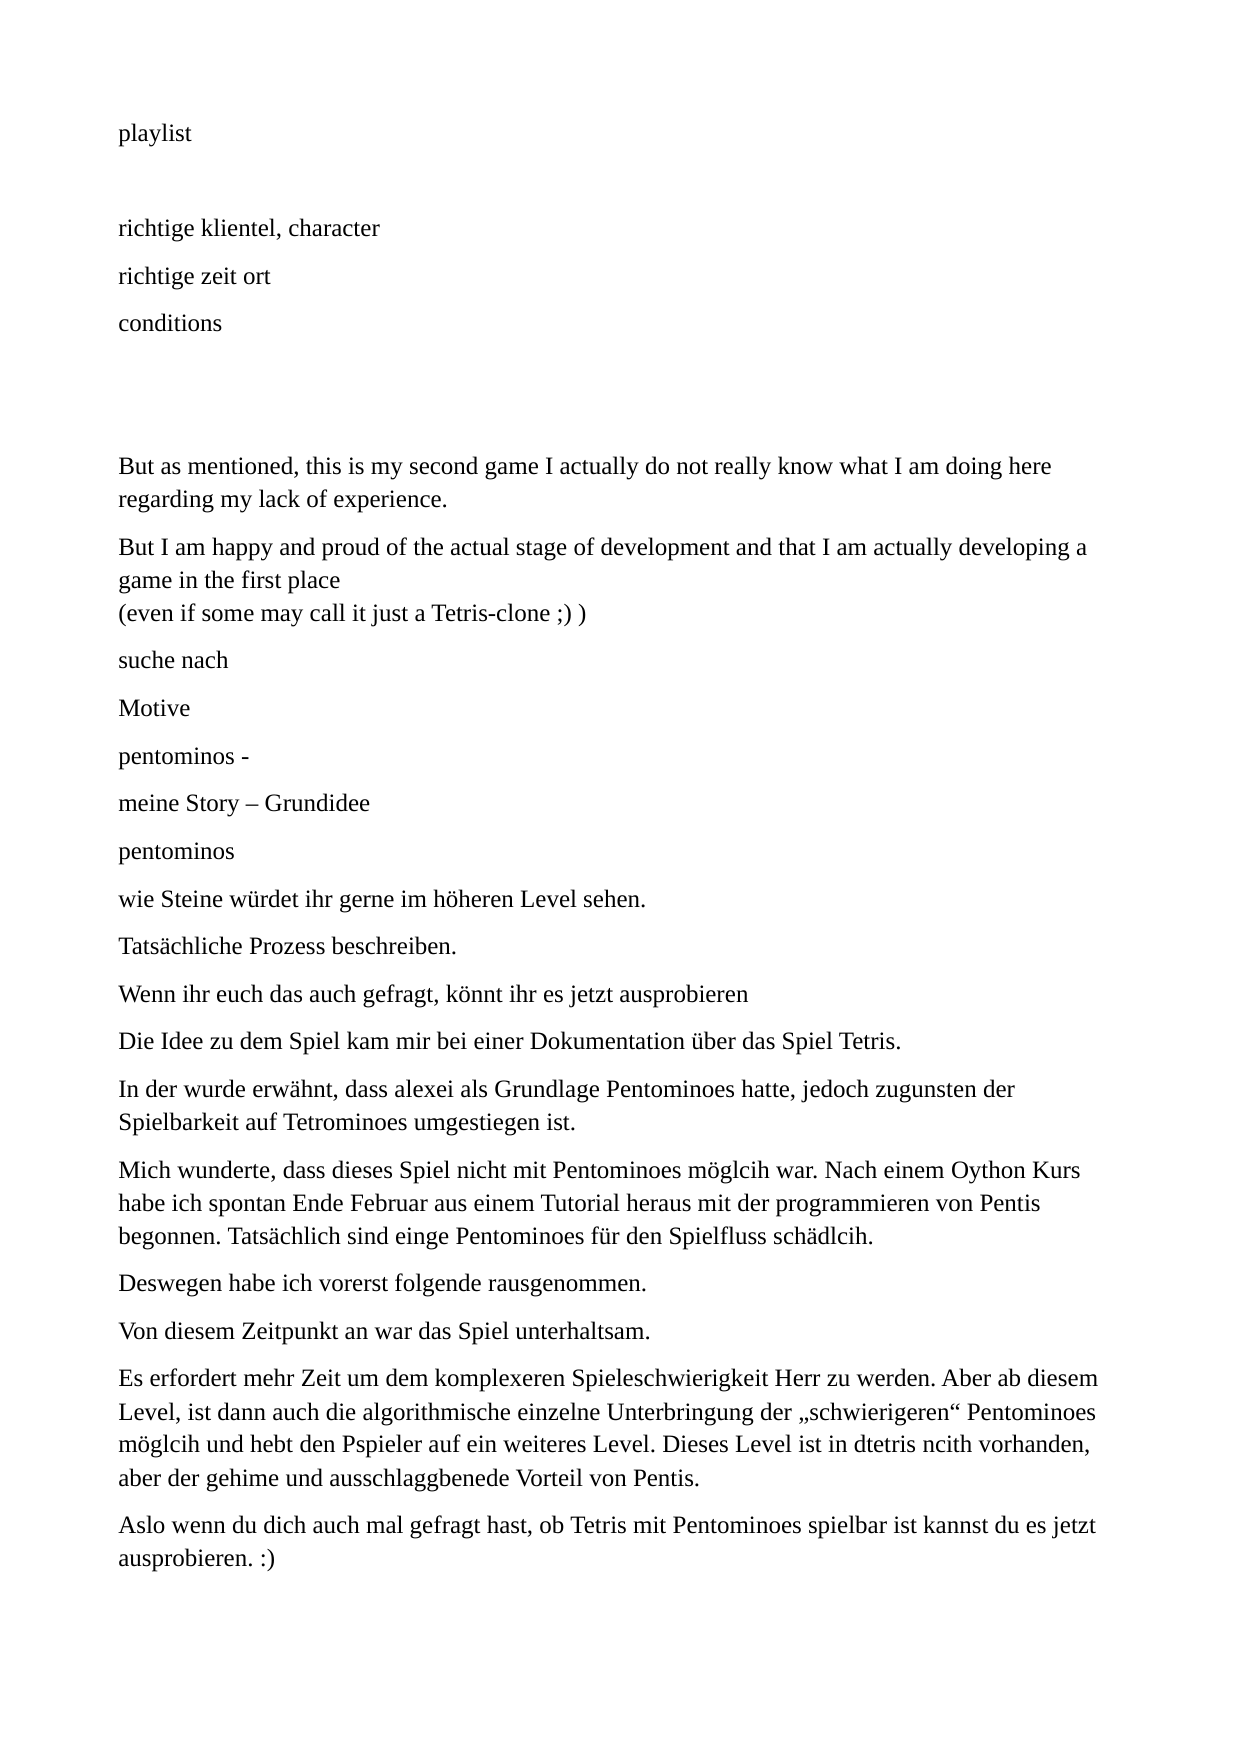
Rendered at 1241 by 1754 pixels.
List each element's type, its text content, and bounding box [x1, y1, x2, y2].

text pentominos - [118, 741, 1122, 769]
text Die Idee zu dem Spiel kam mir bei einer Dokumentation über das Spiel Tetris. [118, 1026, 1122, 1055]
text Es erfordert mehr Zeit um dem komplexeren Spieleschwierigkeit Herr zu werden. Aber ab diesem Level, ist dann auch die algorithmische einzelne Unterbringung der „schwierigeren“ Pentominoes möglcih und hebt den Pspieler auf ein weiteres Level. Dieses Level ist in dtetris ncith vorhanden, aber der gehime und ausschlaggbenede Vorteil von Pentis. [118, 1363, 1122, 1491]
text wie Steine würdet ihr gerne im höheren Level sehen. [118, 884, 1122, 912]
text conditions [118, 308, 1122, 337]
text Mich wunderte, dass dieses Spiel nicht mit Pentominoes möglcih war. Nach einem Oython Kurs habe ich spontan Ende Februar aus einem Tutorial heraus mit der programmieren von Pentis begonnen. Tatsächlich sind einge Pentominoes für den Spielfluss schädlcih. [118, 1155, 1122, 1249]
text meine Story – Grundidee [118, 788, 1122, 817]
text But I am happy and proud of the actual stage of development and that I am actually developing a game in the first place (even if some may call it just a Tetris-clone ;) ) [118, 532, 1122, 627]
text Aslo wenn du dich auch mal gefragt hast, ob Tetris mit Pentominoes spielbar ist kannst du es jetzt ausprobieren. :) [118, 1510, 1122, 1572]
text Wenn ihr euch das auch gefragt, könnt ihr es jetzt ausprobieren [118, 979, 1122, 1008]
text In der wurde erwähnt, dass alexei als Grundlage Pentominoes hatte, jedoch zugunsten der Spielbarkeit auf Tetrominoes umgestiegen ist. [118, 1074, 1122, 1136]
text But as mentioned, this is my second game I actually do not really know what I am doing here regarding my lack of experience. [118, 451, 1122, 513]
text Tatsächliche Prozess beschreiben. [118, 931, 1122, 960]
text playlist [118, 118, 1122, 147]
text pentominos [118, 836, 1122, 865]
text Von diesem Zeitpunkt an war das Spiel unterhaltsam. [118, 1316, 1122, 1345]
text richtige klientel, character [118, 213, 1122, 242]
text Deswegen habe ich vorerst folgende rausgenommen. [118, 1268, 1122, 1297]
text richtige zeit ort [118, 261, 1122, 290]
text Motive [118, 693, 1122, 722]
text suche nach [118, 646, 1122, 674]
